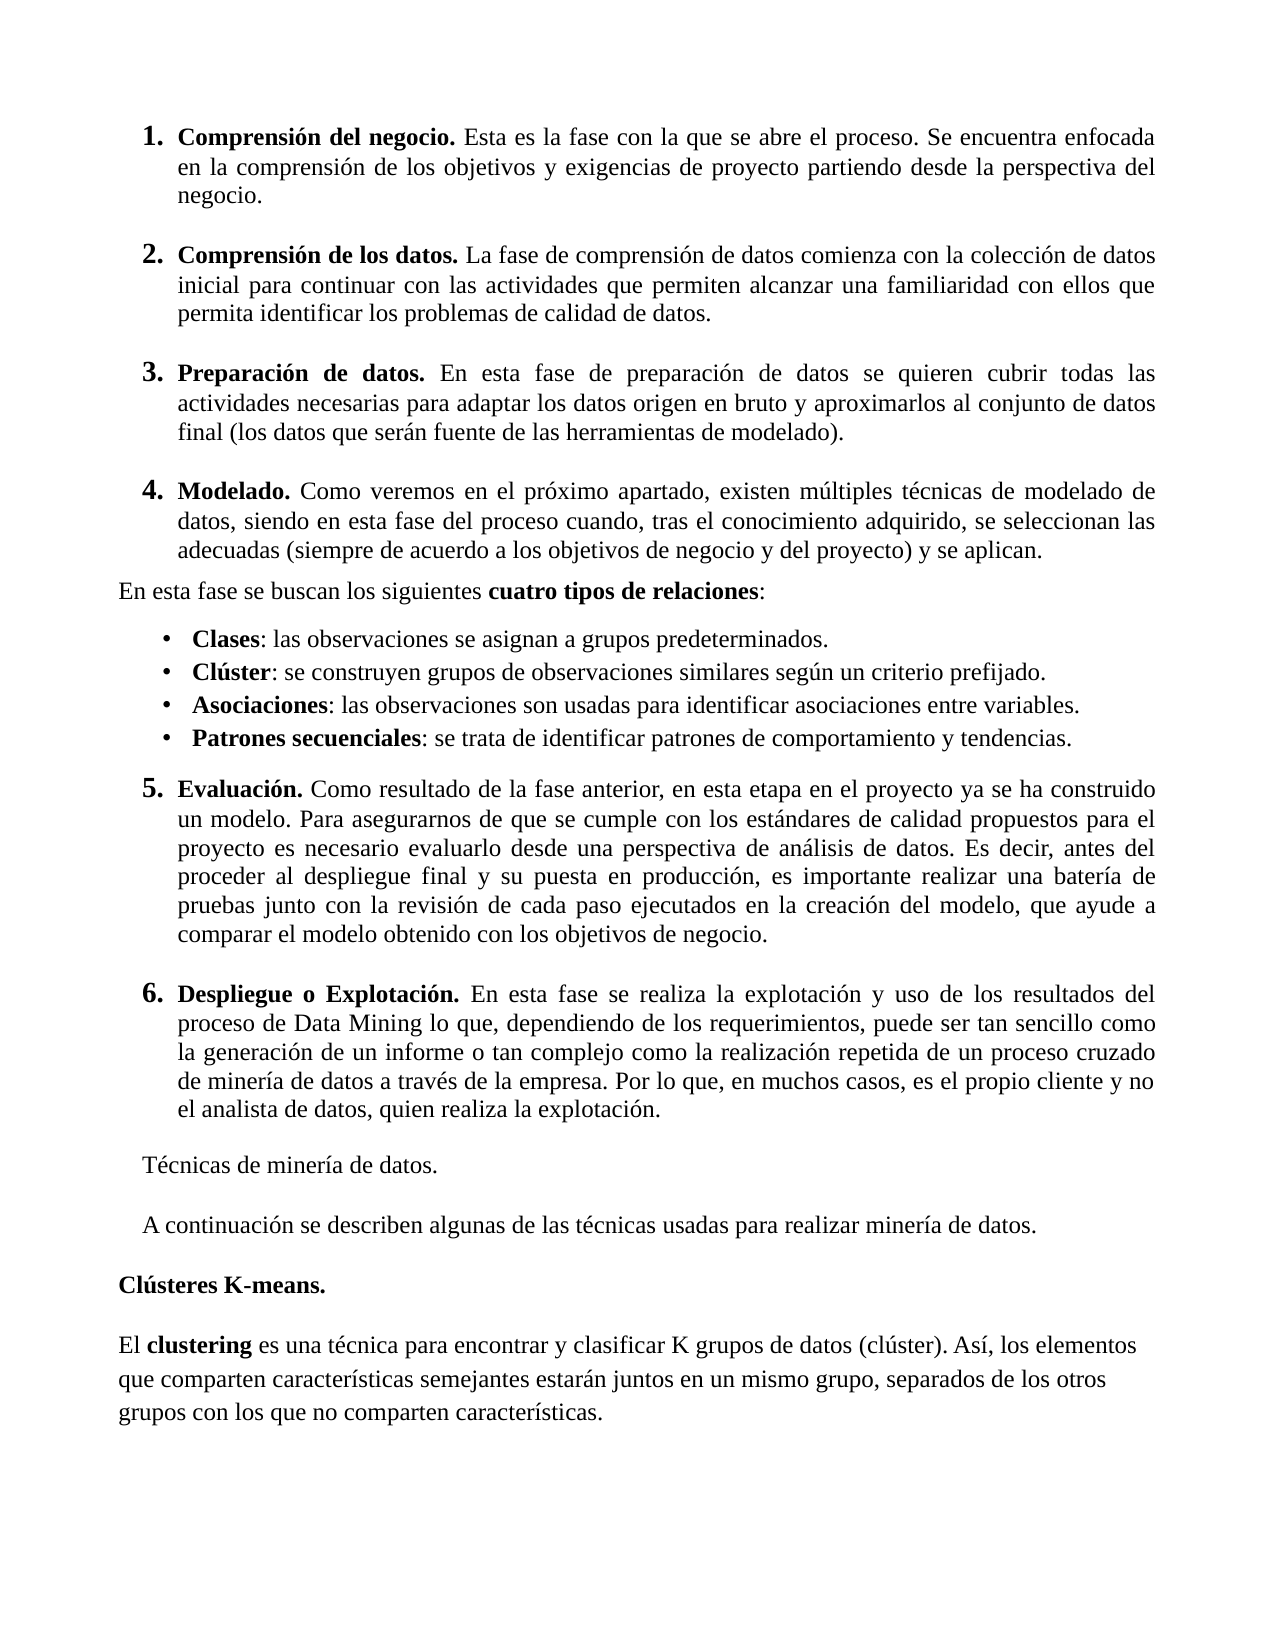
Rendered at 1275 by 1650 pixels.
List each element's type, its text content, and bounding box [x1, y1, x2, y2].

subtitle El clustering es una técnica para encontrar y clasificar K grupos de datos (clúster). Así, los elementos que comparten características semejantes estarán juntos en un mismo grupo, separados de los otros grupos con los que no comparten características. [118, 1331, 1157, 1425]
list Clases: las observaciones se asignan a grupos predeterminados. [162, 624, 1157, 652]
subtitle Técnicas de minería de datos. [142, 1150, 1157, 1179]
subtitle Despliegue o Explotación. En esta fase se realiza la explotación y uso de los resultados del proceso de Data Mining lo que, dependiendo de los requerimientos, puede ser tan sencillo como la generación de un informe o tan complejo como la realización repetida de un proceso cruzado de minería de datos a través de la empresa. Por lo que, en muchos casos, es el propio cliente y no el analista de datos, quien realiza la explotación. [142, 975, 1157, 1123]
subtitle Preparación de datos. En esta fase de preparación de datos se quieren cubrir todas las actividades necesarias para adaptar los datos origen en bruto y aproximarlos al conjunto de datos final (los datos que serán fuente de las herramientas de modelado). [142, 354, 1157, 445]
subtitle A continuación se describen algunas de las técnicas usadas para realizar minería de datos. [142, 1210, 1157, 1239]
list Clúster: se construyen grupos de observaciones similares según un criterio prefijado. [162, 657, 1157, 685]
list Patrones secuenciales: se trata de identificar patrones de comportamiento y tendencias. [162, 723, 1157, 751]
subtitle Comprensión del negocio. Esta es la fase con la que se abre el proceso. Se encuentra enfocada en la comprensión de los objetivos y exigencias de proyecto partiendo desde la perspectiva del negocio. [142, 118, 1157, 209]
text En esta fase se buscan los siguientes cuatro tipos de relaciones: [118, 576, 1157, 605]
list Asociaciones: las observaciones son usadas para identificar asociaciones entre variables. [162, 690, 1157, 718]
subtitle Clústeres K-means. [118, 1271, 1157, 1299]
subtitle Modelado. Como veremos en el próximo apartado, existen múltiples técnicas de modelado de datos, siendo en esta fase del proceso cuando, tras el conocimiento adquirido, se seleccionan las adecuadas (siempre de acuerdo a los objetivos de negocio y del proyecto) y se aplican. [142, 472, 1157, 563]
subtitle Comprensión de los datos. La fase de comprensión de datos comienza con la colección de datos inicial para continuar con las actividades que permiten alcanzar una familiaridad con ellos que permita identificar los problemas de calidad de datos. [142, 236, 1157, 327]
subtitle Evaluación. Como resultado de la fase anterior, en esta etapa en el proyecto ya se ha construido un modelo. Para asegurarnos de que se cumple con los estándares de calidad propuestos para el proyecto es necesario evaluarlo desde una perspectiva de análisis de datos. Es decir, antes del proceder al despliegue final y su puesta en producción, es importante realizar una batería de pruebas junto con la revisión de cada paso ejecutados en la creación del modelo, que ayude a comparar el modelo obtenido con los objetivos de negocio. [142, 770, 1157, 948]
